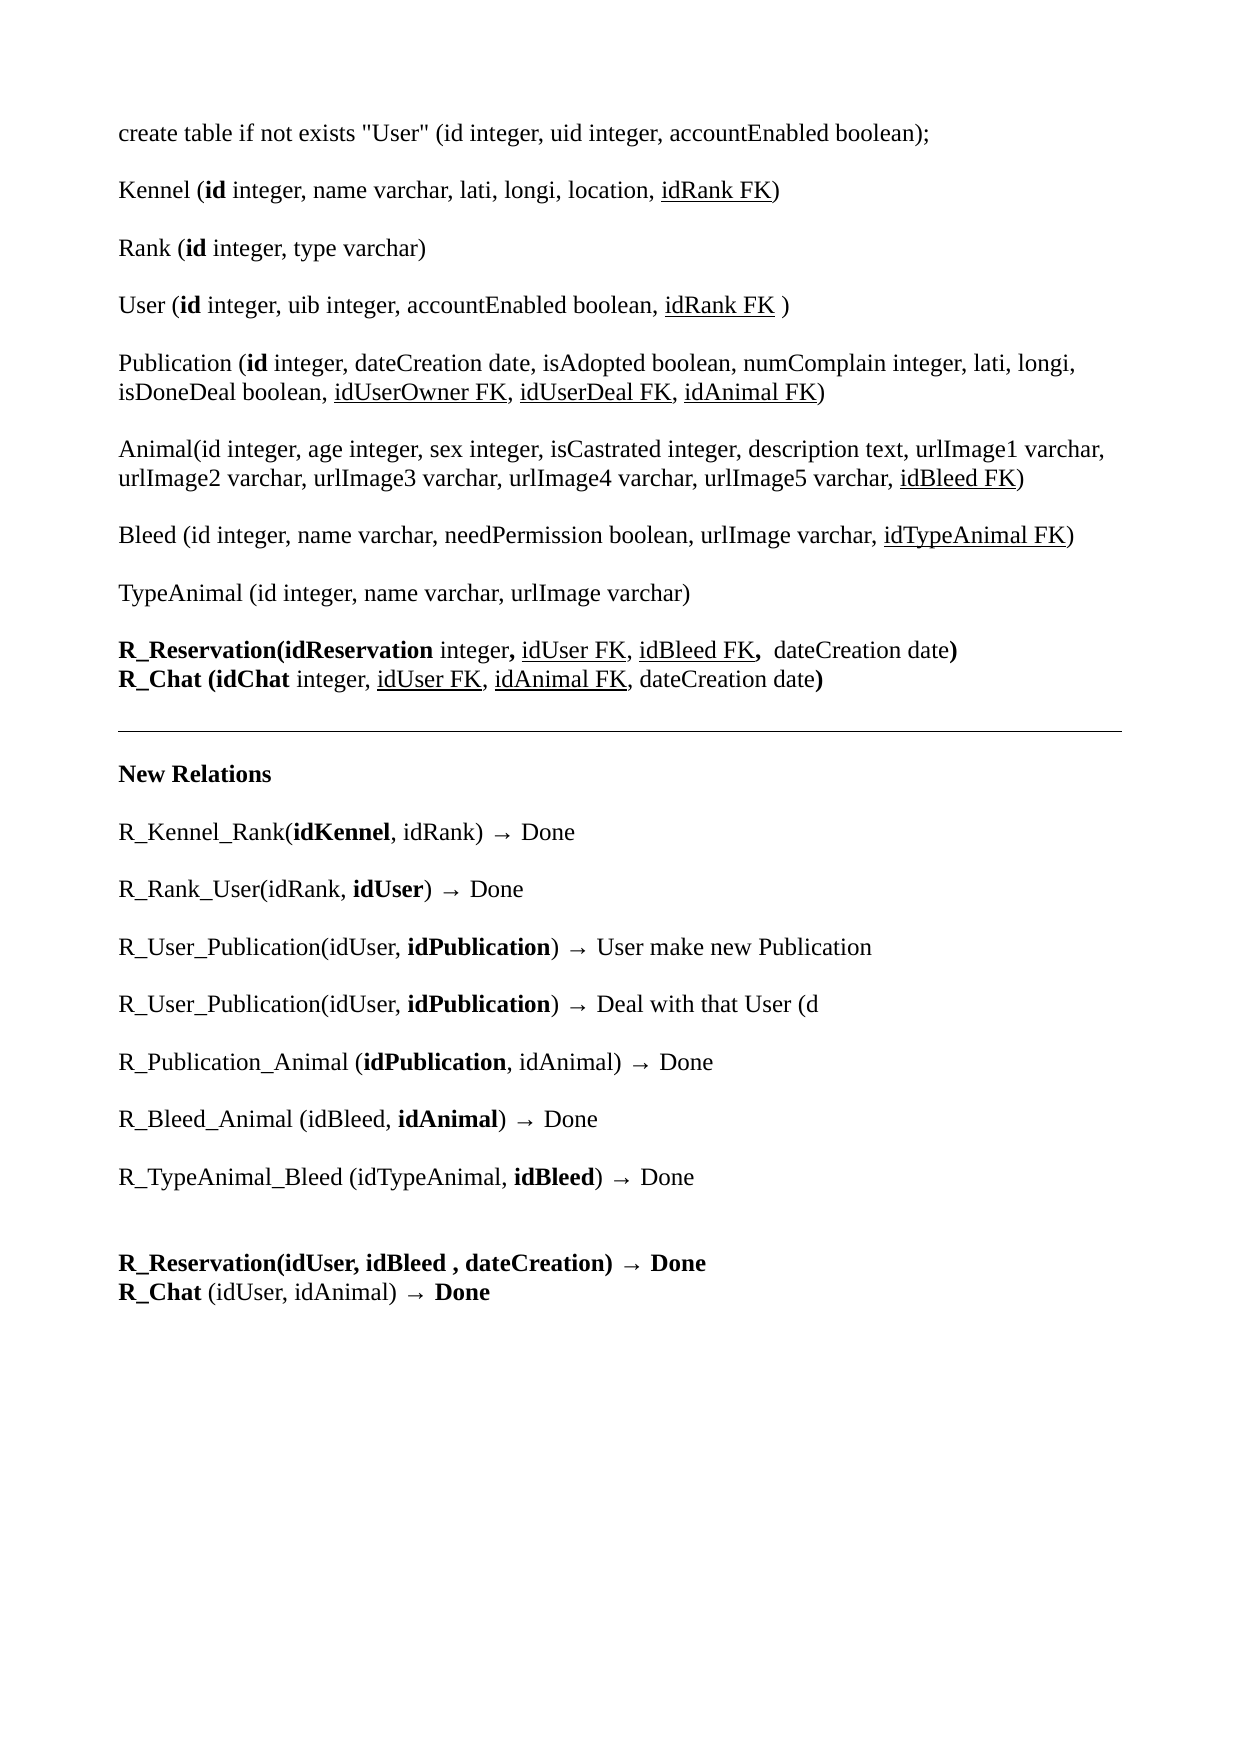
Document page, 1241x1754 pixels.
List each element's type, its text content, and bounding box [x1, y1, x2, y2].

text TypeAnimal (id integer, name varchar, urlImage varchar) [118, 578, 1122, 607]
text Bleed (id integer, name varchar, needPermission boolean, urlImage varchar, idTypeAnimal FK) [118, 521, 1122, 549]
text R_User_Publication(idUser, idPublication) → Deal with that User (d [118, 989, 1122, 1018]
text R_Reservation(idReservation integer, idUser FK, idBleed FK, dateCreation date) [118, 636, 1122, 664]
text New Relations [118, 759, 1122, 788]
text Kennel (id integer, name varchar, lati, longi, location, idRank FK) [118, 176, 1122, 204]
text R_Chat (idUser, idAnimal) → Done [118, 1277, 1122, 1306]
text R_Rank_User(idRank, idUser) → Done [118, 874, 1122, 903]
text R_Kennel_Rank(idKennel, idRank) → Done [118, 817, 1122, 846]
text R_Publication_Animal (idPublication, idAnimal) → Done [118, 1047, 1122, 1076]
text Publication (id integer, dateCreation date, isAdopted boolean, numComplain integer, lati, longi, isDoneDeal boolean, idUserOwner FK, idUserDeal FK, idAnimal FK) [118, 348, 1122, 406]
text R_Bleed_Animal (idBleed, idAnimal) → Done [118, 1104, 1122, 1133]
text Rank (id integer, type varchar) [118, 233, 1122, 262]
text R_Reservation(idUser, idBleed , dateCreation) → Done [118, 1248, 1122, 1277]
text Animal(id integer, age integer, sex integer, isCastrated integer, description text, urlImage1 varchar, urlImage2 varchar, urlImage3 varchar, urlImage4 varchar, urlImage5 varchar, idBleed FK) [118, 434, 1122, 492]
text R_Chat (idChat integer, idUser FK, idAnimal FK, dateCreation date) [118, 664, 1122, 693]
text R_TypeAnimal_Bleed (idTypeAnimal, idBleed) → Done [118, 1162, 1122, 1191]
text User (id integer, uib integer, accountEnabled boolean, idRank FK ) [118, 291, 1122, 319]
text R_User_Publication(idUser, idPublication) → User make new Publication [118, 932, 1122, 961]
text create table if not exists "User" (id integer, uid integer, accountEnabled boolean); [118, 118, 1122, 147]
